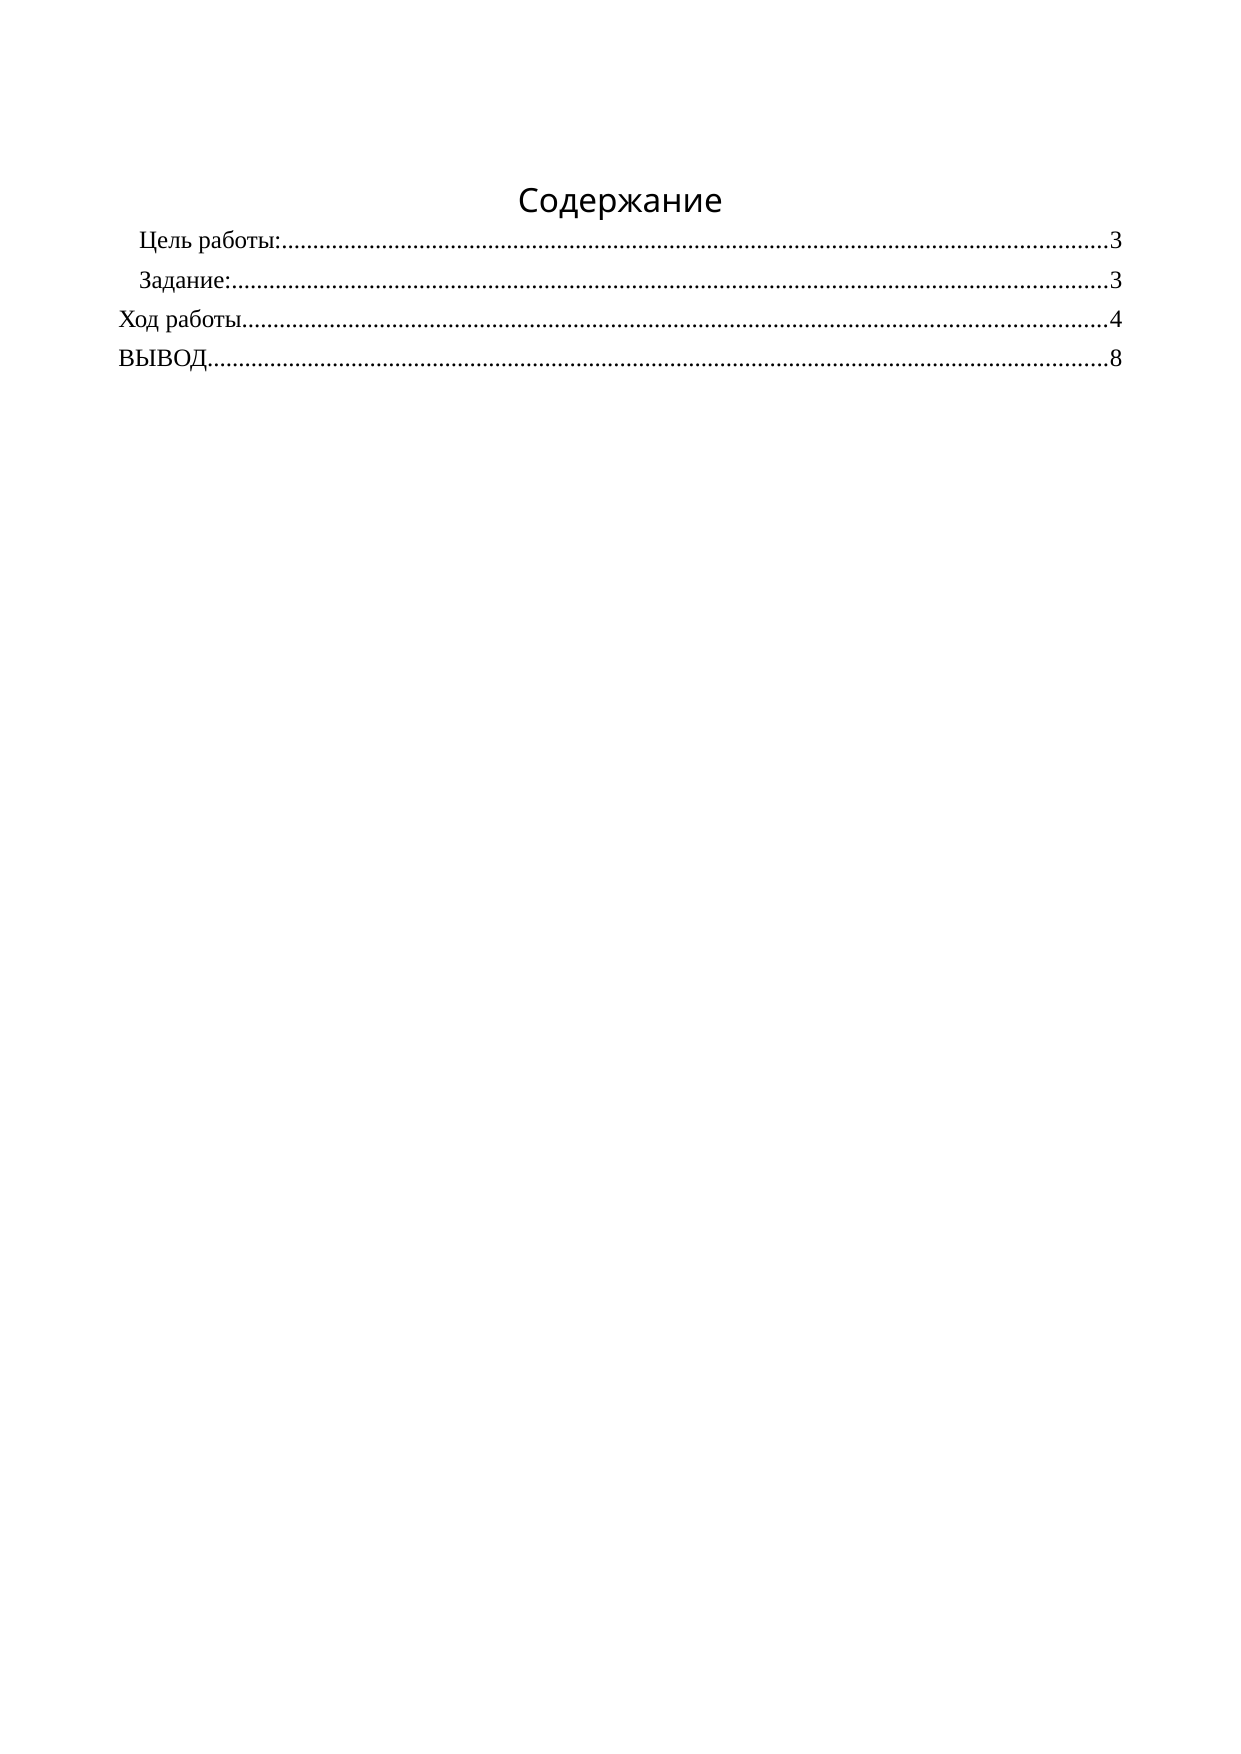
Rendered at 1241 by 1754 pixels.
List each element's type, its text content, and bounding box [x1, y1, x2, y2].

subtitle Содержание [118, 177, 1122, 222]
text Задание: 3 [139, 265, 1122, 293]
text Ход работы 4 [118, 304, 1122, 333]
text ВЫВОД 8 [118, 343, 1122, 372]
text Цель работы: 3 [139, 226, 1122, 254]
